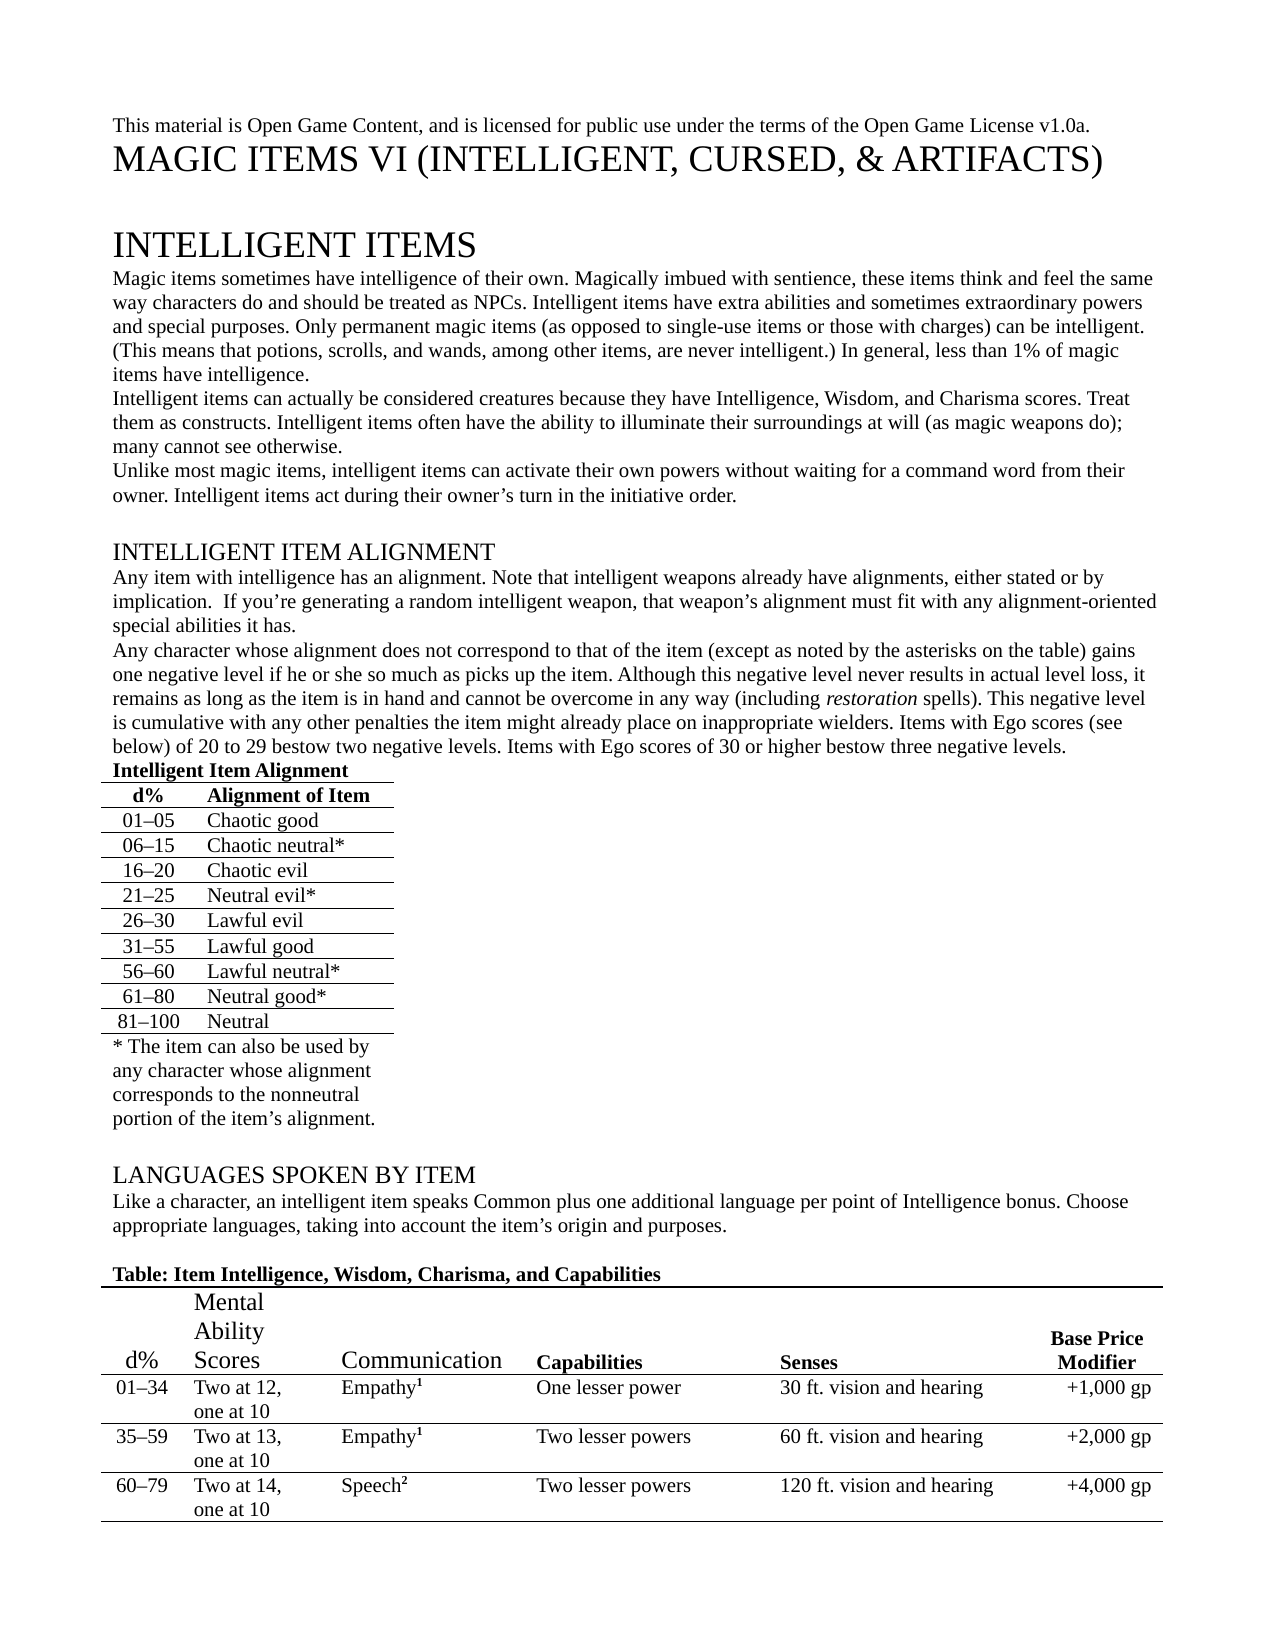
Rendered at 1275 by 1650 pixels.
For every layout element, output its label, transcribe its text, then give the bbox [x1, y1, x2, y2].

table_cell Neutral [196, 1009, 394, 1033]
table_cell Mental Ability Scores [182, 1288, 330, 1374]
table_header Table: Item Intelligence, Wisdom, Charisma, and Capabilities [101, 1262, 1162, 1286]
table_cell Base Price Modifier [1031, 1288, 1162, 1374]
table_cell Capabilities [525, 1288, 769, 1374]
table_cell 30 ft. vision and hearing [769, 1375, 1031, 1423]
table_cell Communication [330, 1288, 525, 1374]
text Like a character, an intelligent item speaks Common plus one additional language per point of Intelligence bonus. Choose appropriate languages, taking into account the item’s origin and purposes. [112, 1189, 1162, 1237]
table_cell +1,000 gp [1031, 1375, 1162, 1423]
table_cell d% [101, 1288, 182, 1374]
table_cell 06–15 [101, 833, 196, 857]
table_cell 60 ft. vision and hearing [769, 1424, 1031, 1472]
table_cell 81–100 [101, 1009, 196, 1033]
table_cell +4,000 gp [1031, 1473, 1162, 1521]
text LANGUAGES SPOKEN BY ITEM [112, 1160, 1162, 1189]
text MAGIC ITEMS VI (INTELLIGENT, CURSED, & ARTIFACTS) [112, 137, 1162, 180]
text Magic items sometimes have intelligence of their own. Magically imbued with sentience, these items think and feel the same way characters do and should be treated as NPCs. Intelligent items have extra abilities and sometimes extraordinary powers and special purposes. Only permanent magic items (as opposed to single-use items or those with charges) can be intelligent. (This means that potions, scrolls, and wands, among other items, are never intelligent.) In general, less than 1% of magic items have intelligence. [112, 266, 1162, 386]
table_cell 16–20 [101, 858, 196, 882]
text INTELLIGENT ITEMS [112, 223, 1162, 266]
table_header Intelligent Item Alignment [101, 758, 394, 782]
table_cell 120 ft. vision and hearing [769, 1473, 1031, 1521]
table_cell 60–79 [101, 1473, 182, 1521]
table_cell Chaotic good [196, 808, 394, 832]
table_cell One lesser power [525, 1375, 769, 1423]
table_cell d% [101, 783, 196, 807]
table_cell Two at 13, one at 10 [182, 1424, 330, 1472]
table_cell Senses [769, 1288, 1031, 1374]
table_cell Speech2 [330, 1473, 525, 1521]
table_cell 61–80 [101, 984, 196, 1008]
table_cell Neutral evil* [196, 883, 394, 907]
table_cell Alignment of Item [196, 783, 394, 807]
table_cell Lawful neutral* [196, 959, 394, 983]
table_cell 01–05 [101, 808, 196, 832]
table_cell 31–55 [101, 934, 196, 958]
table_cell 01–34 [101, 1375, 182, 1423]
table_cell Two at 14, one at 10 [182, 1473, 330, 1521]
table_cell Lawful good [196, 934, 394, 958]
table_cell 35–59 [101, 1424, 182, 1472]
table_cell 56–60 [101, 959, 196, 983]
text Any item with intelligence has an alignment. Note that intelligent weapons already have alignments, either stated or by implication. If you’re generating a random intelligent weapon, that weapon’s alignment must fit with any alignment-oriented special abilities it has. [112, 565, 1162, 637]
text INTELLIGENT ITEM ALIGNMENT [112, 537, 1162, 565]
table_cell Two at 12, one at 10 [182, 1375, 330, 1423]
table_cell Empathy1 [330, 1424, 525, 1472]
table_cell Chaotic neutral* [196, 833, 394, 857]
text This material is Open Game Content, and is licensed for public use under the terms of the Open Game License v1.0a. [112, 112, 1162, 137]
table_cell Chaotic evil [196, 858, 394, 882]
table_cell +2,000 gp [1031, 1424, 1162, 1472]
text Unlike most magic items, intelligent items can activate their own powers without waiting for a command word from their owner. Intelligent items act during their owner’s turn in the initiative order. [112, 458, 1162, 507]
text Any character whose alignment does not correspond to that of the item (except as noted by the asterisks on the table) gains one negative level if he or she so much as picks up the item. Although this negative level never results in actual level loss, it remains as long as the item is in hand and cannot be overcome in any way (including restoration spells). This negative level is cumulative with any other penalties the item might already place on inappropriate wielders. Items with Ego scores (see below) of 20 to 29 bestow two negative levels. Items with Ego scores of 30 or higher bestow three negative levels. [112, 637, 1162, 758]
table_cell Two lesser powers [525, 1424, 769, 1472]
table_cell Lawful evil [196, 909, 394, 932]
table_cell Neutral good* [196, 984, 394, 1008]
table_cell 26–30 [101, 909, 196, 932]
table_cell Two lesser powers [525, 1473, 769, 1521]
table_cell * The item can also be used by any character whose alignment corresponds to the nonneutral portion of the item’s alignment. [101, 1034, 394, 1130]
text Intelligent items can actually be considered creatures because they have Intelligence, Wisdom, and Charisma scores. Treat them as constructs. Intelligent items often have the ability to illuminate their surroundings at will (as magic weapons do); many cannot see otherwise. [112, 386, 1162, 458]
table_cell Empathy1 [330, 1375, 525, 1423]
table_cell 21–25 [101, 883, 196, 907]
